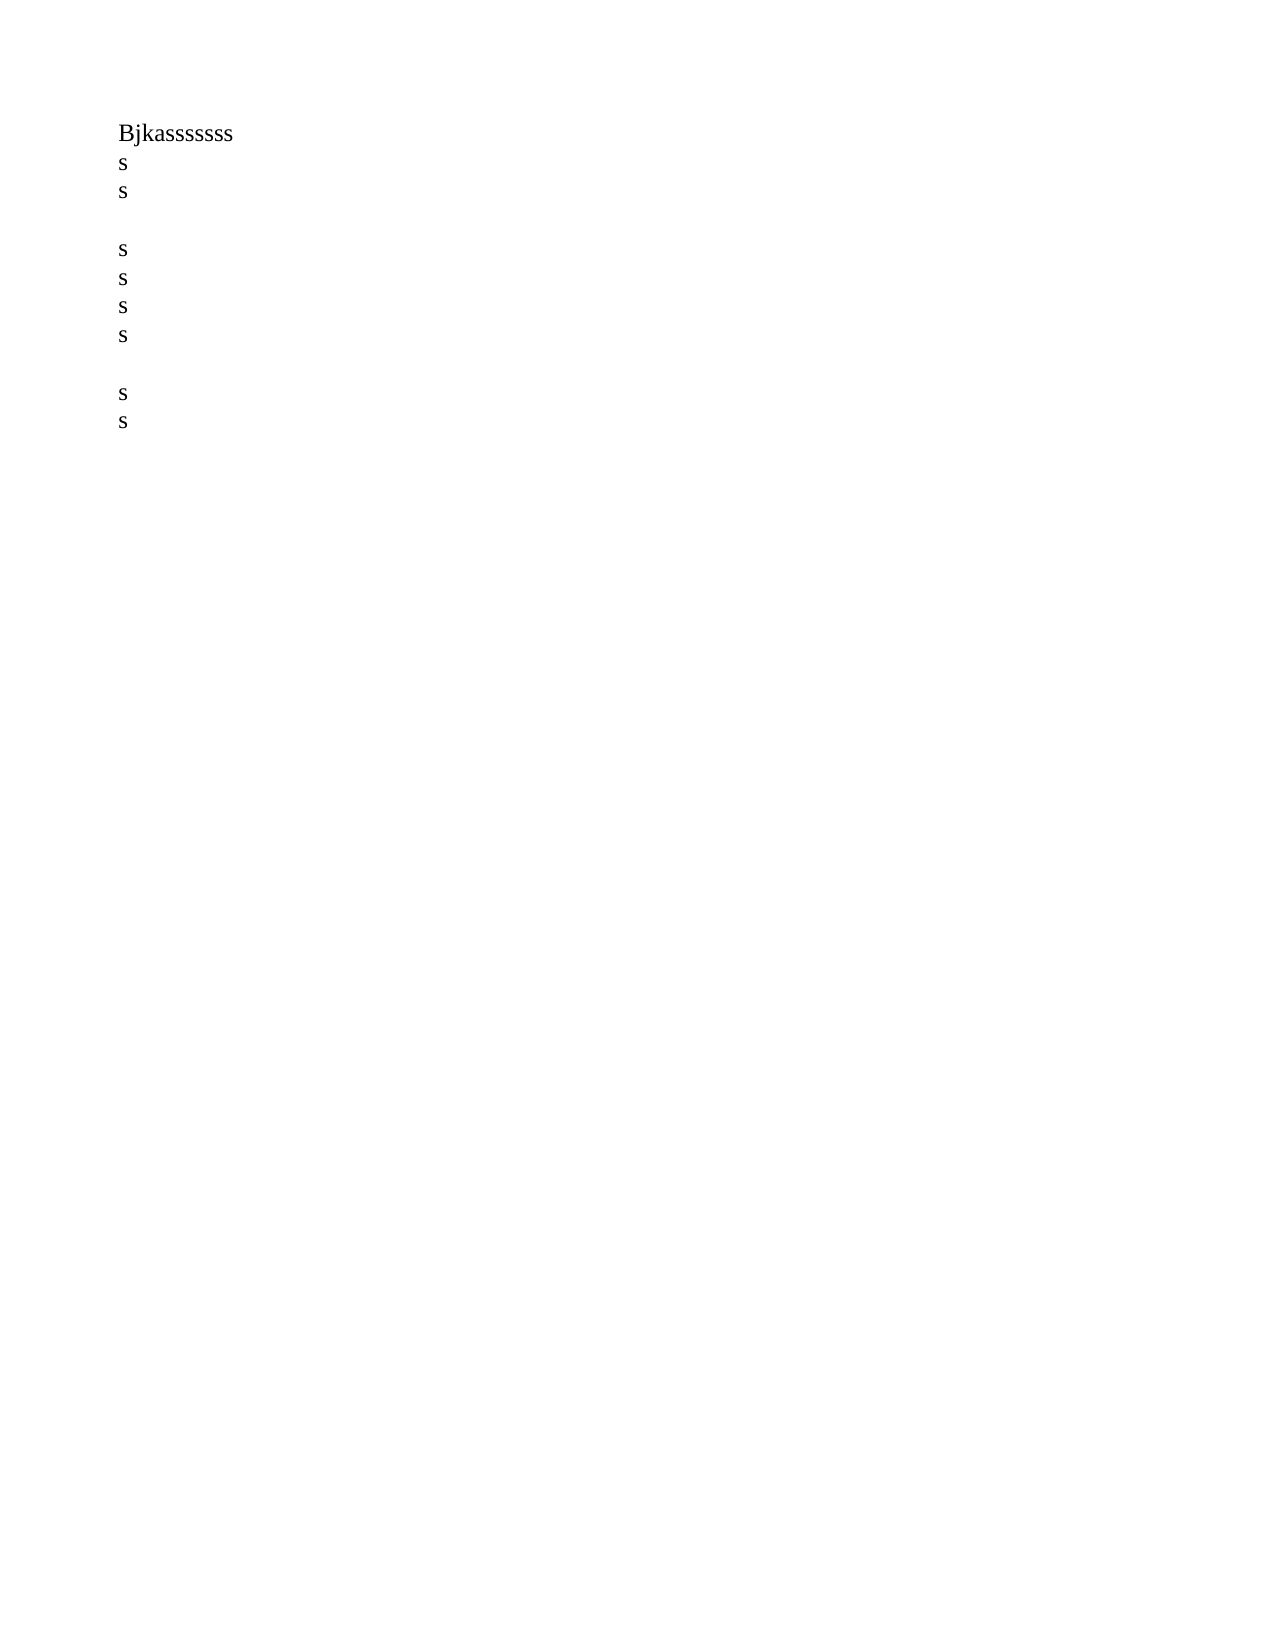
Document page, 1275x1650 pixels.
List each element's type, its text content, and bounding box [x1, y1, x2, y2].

text s [118, 319, 1157, 348]
text s [118, 377, 1157, 406]
text s [118, 406, 1157, 434]
text s [118, 233, 1157, 262]
text Bjkasssssss [118, 118, 1157, 147]
text s [118, 147, 1157, 176]
text s [118, 262, 1157, 291]
text s [118, 176, 1157, 204]
text s [118, 291, 1157, 319]
